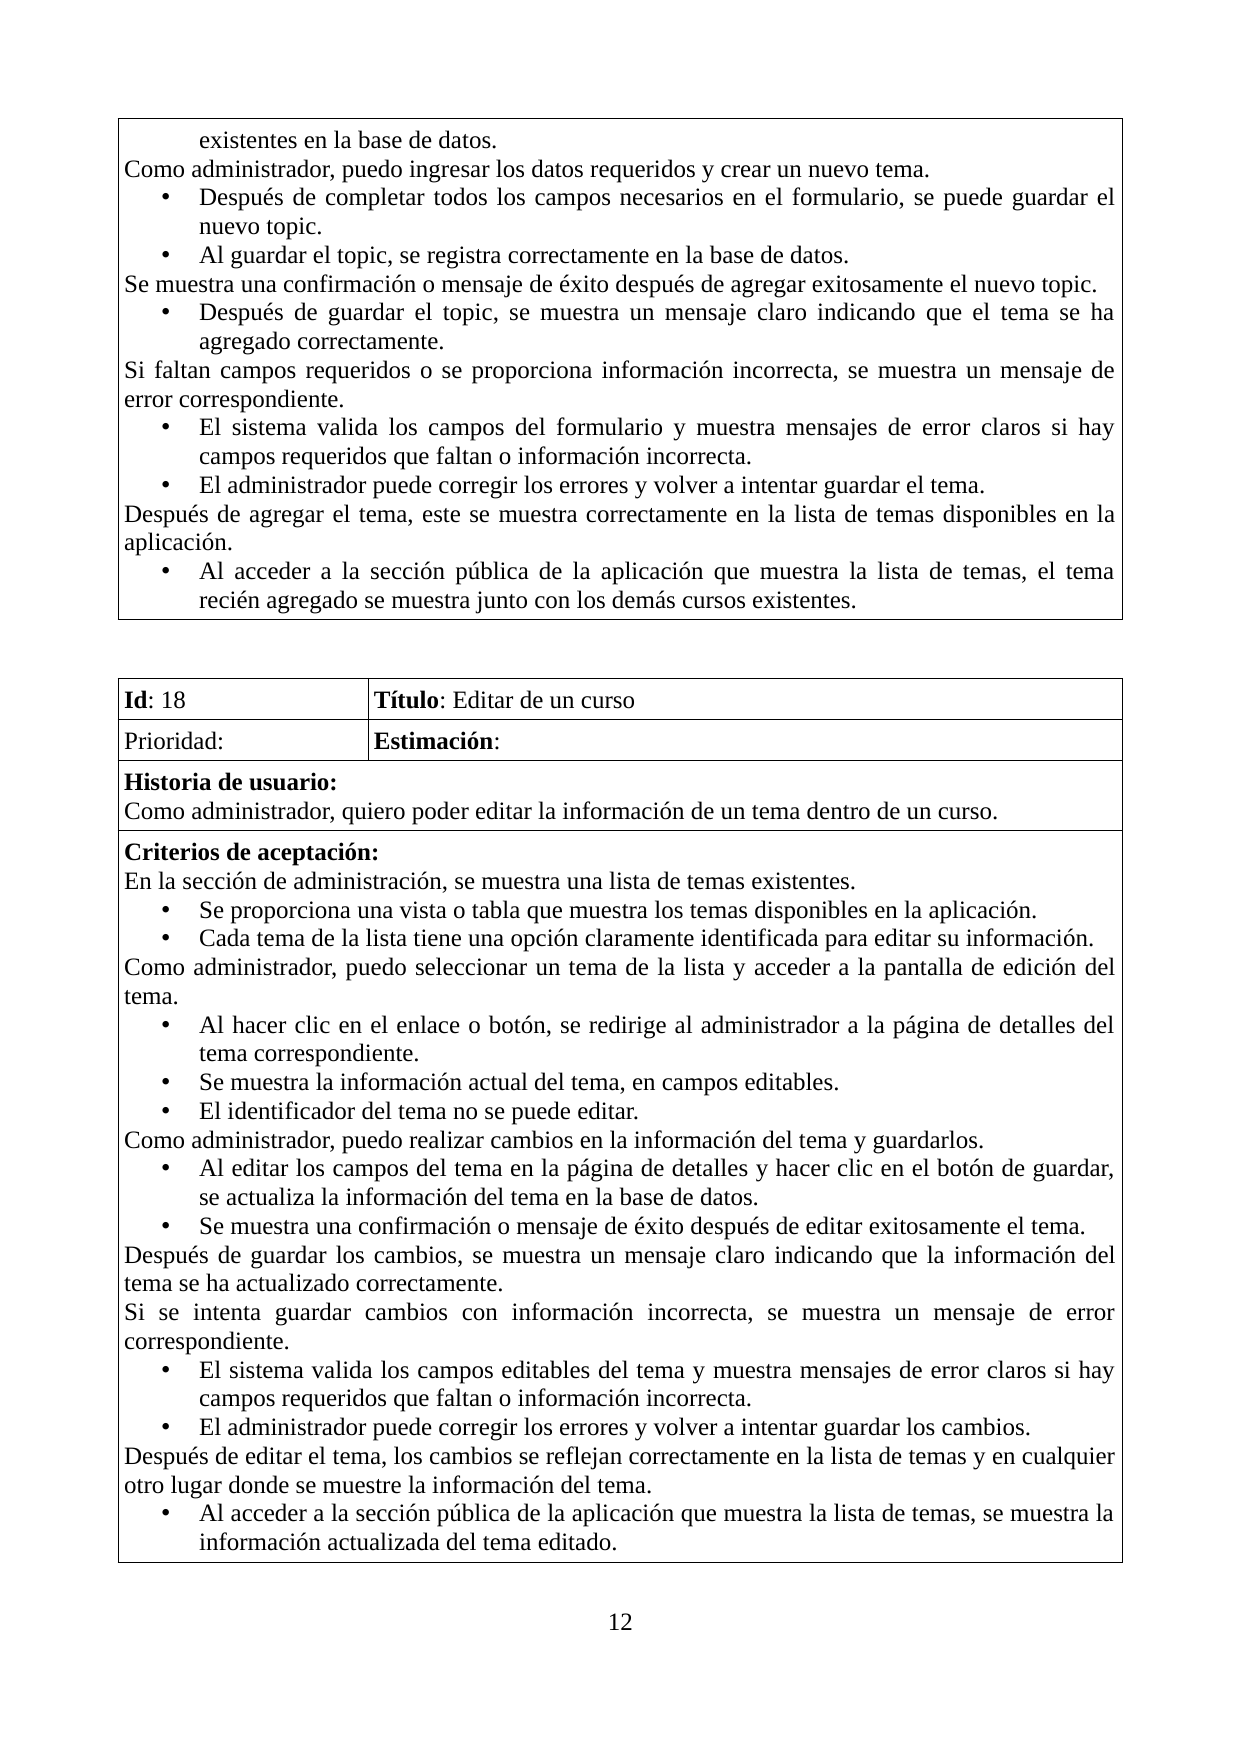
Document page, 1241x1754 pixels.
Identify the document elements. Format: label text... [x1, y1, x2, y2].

table_cell Estimación: [369, 720, 1122, 760]
table_cell existentes en la base de datos. Como administrador, puedo ingresar los datos requeridos y crear un nuevo tema. Después de completar todos los campos necesarios en el formulario, se puede guardar el nuevo topic. Al guardar el topic, se registra correctamente en la base de datos. Se muestra una confirmación o mensaje de éxito después de agregar exitosamente el nuevo topic. Después de guardar el topic, se muestra un mensaje claro indicando que el tema se ha agregado correctamente. Si faltan campos requeridos o se proporciona información incorrecta, se muestra un mensaje de error correspondiente. El sistema valida los campos del formulario y muestra mensajes de error claros si hay campos requeridos que faltan o información incorrecta. El administrador puede corregir los errores y volver a intentar guardar el tema. Después de agregar el tema, este se muestra correctamente en la lista de temas disponibles en la aplicación. Al acceder a la sección pública de la aplicación que muestra la lista de temas, el tema recién agregado se muestra junto con los demás cursos existentes. [119, 119, 1122, 619]
table_cell Historia de usuario: Como administrador, quiero poder editar la información de un tema dentro de un curso. [119, 761, 1122, 830]
table_header Título: Editar de un curso [369, 679, 1122, 719]
table_header Id: 18 [119, 679, 368, 719]
table_cell Criterios de aceptación: En la sección de administración, se muestra una lista de temas existentes. Se proporciona una vista o tabla que muestra los temas disponibles en la aplicación. Cada tema de la lista tiene una opción claramente identificada para editar su información. Como administrador, puedo seleccionar un tema de la lista y acceder a la pantalla de edición del tema. Al hacer clic en el enlace o botón, se redirige al administrador a la página de detalles del tema correspondiente. Se muestra la información actual del tema, en campos editables. El identificador del tema no se puede editar. Como administrador, puedo realizar cambios en la información del tema y guardarlos. Al editar los campos del tema en la página de detalles y hacer clic en el botón de guardar, se actualiza la información del tema en la base de datos. Se muestra una confirmación o mensaje de éxito después de editar exitosamente el tema. Después de guardar los cambios, se muestra un mensaje claro indicando que la información del tema se ha actualizado correctamente. Si se intenta guardar cambios con información incorrecta, se muestra un mensaje de error correspondiente. El sistema valida los campos editables del tema y muestra mensajes de error claros si hay campos requeridos que faltan o información incorrecta. El administrador puede corregir los errores y volver a intentar guardar los cambios. Después de editar el tema, los cambios se reflejan correctamente en la lista de temas y en cualquier otro lugar donde se muestre la información del tema. Al acceder a la sección pública de la aplicación que muestra la lista de temas, se muestra la información actualizada del tema editado. Si hay páginas de detalles del tema o cualquier otra parte de la aplicación que muestre la información del tema, los cambios se reflejan de manera coherente. [119, 831, 1122, 1562]
table_cell Prioridad: [119, 720, 368, 760]
